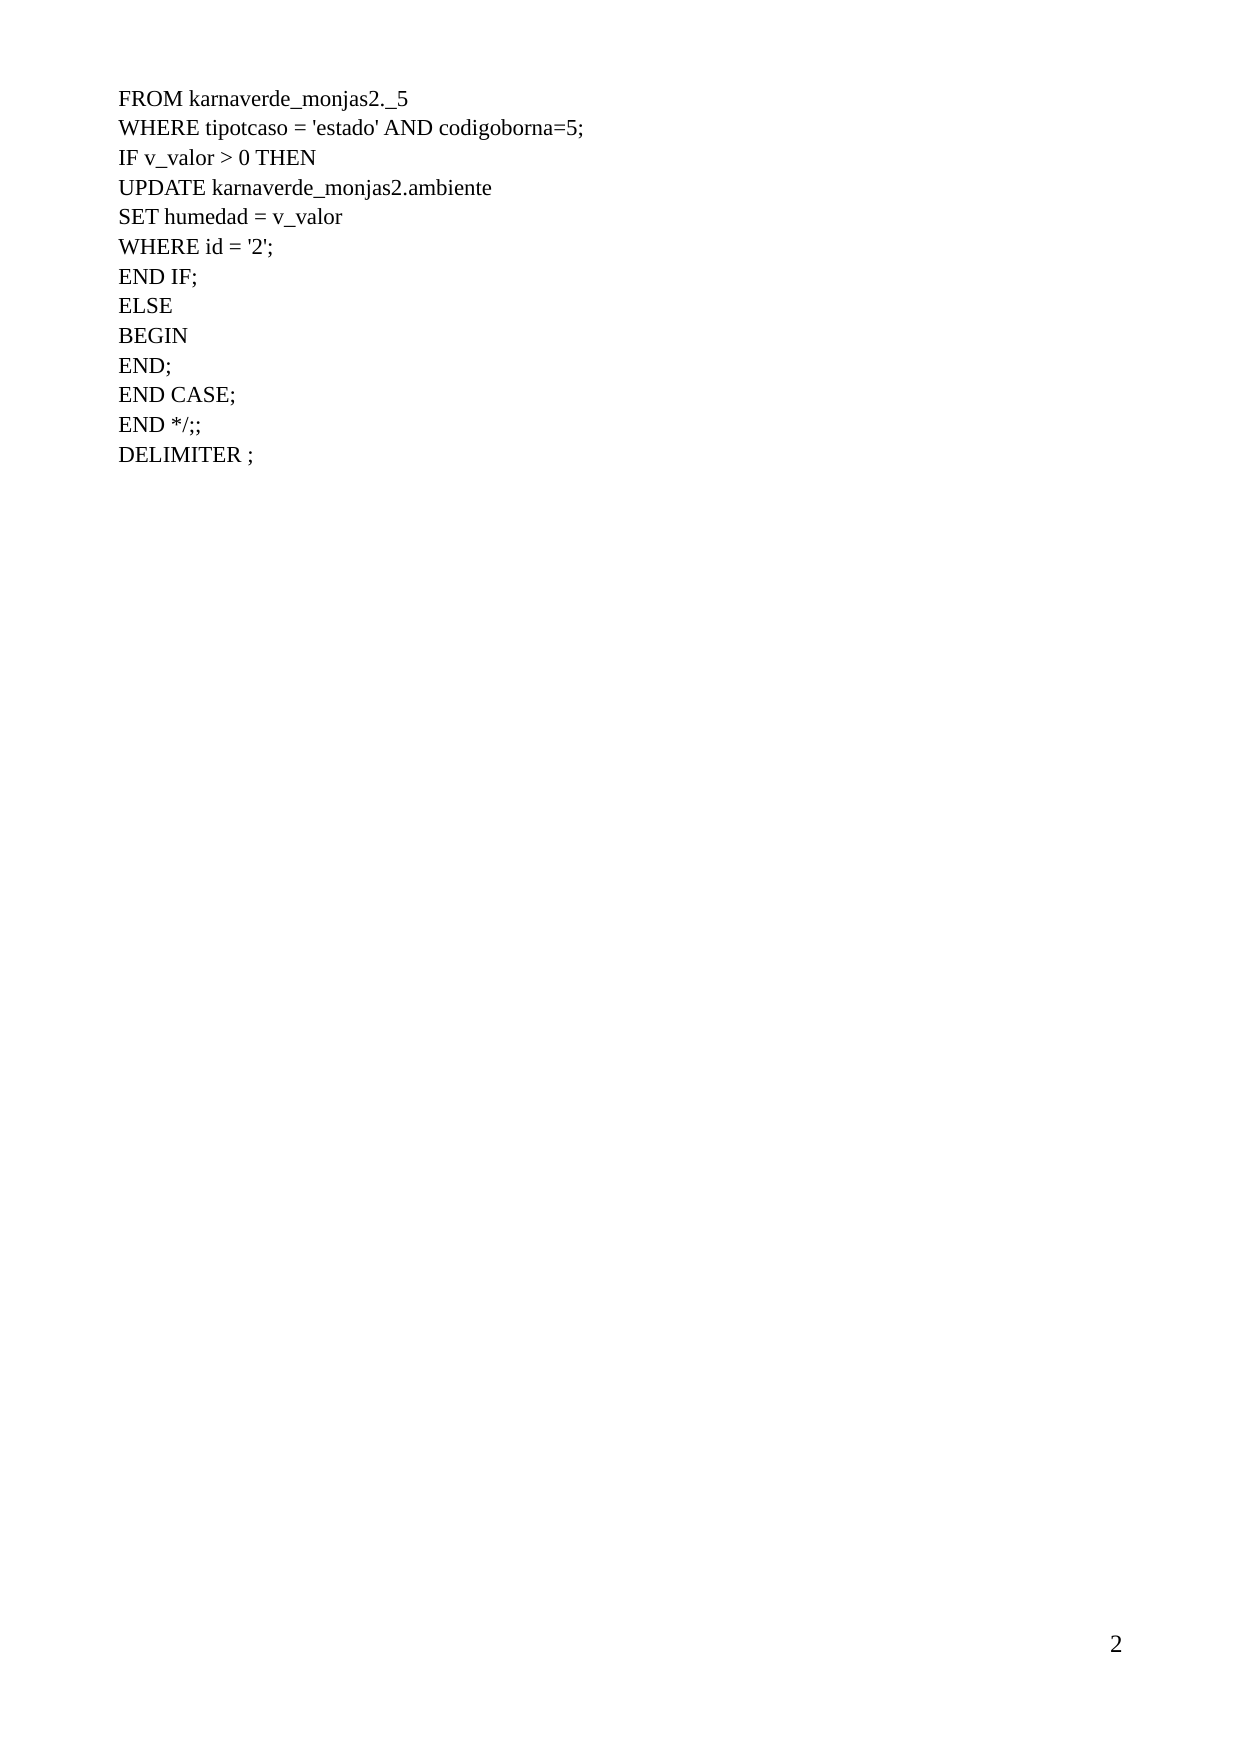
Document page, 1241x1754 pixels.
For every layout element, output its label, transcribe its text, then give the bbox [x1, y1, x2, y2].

text UPDATE karnaverde_monjas2.ambiente [118, 170, 1122, 200]
text DELIMITER ; [118, 437, 1122, 467]
text END CASE; [118, 378, 1122, 408]
text END */;; [118, 408, 1122, 437]
text FROM karnaverde_monjas2._5 [118, 81, 1122, 111]
text WHERE tipotcaso = 'estado' AND codigoborna=5; [118, 111, 1122, 141]
text ELSE [118, 289, 1122, 319]
text END IF; [118, 259, 1122, 289]
text SET humedad = v_valor [118, 200, 1122, 230]
text BEGIN [118, 319, 1122, 348]
text WHERE id = '2'; [118, 230, 1122, 259]
text IF v_valor > 0 THEN [118, 141, 1122, 170]
text END; [118, 348, 1122, 378]
